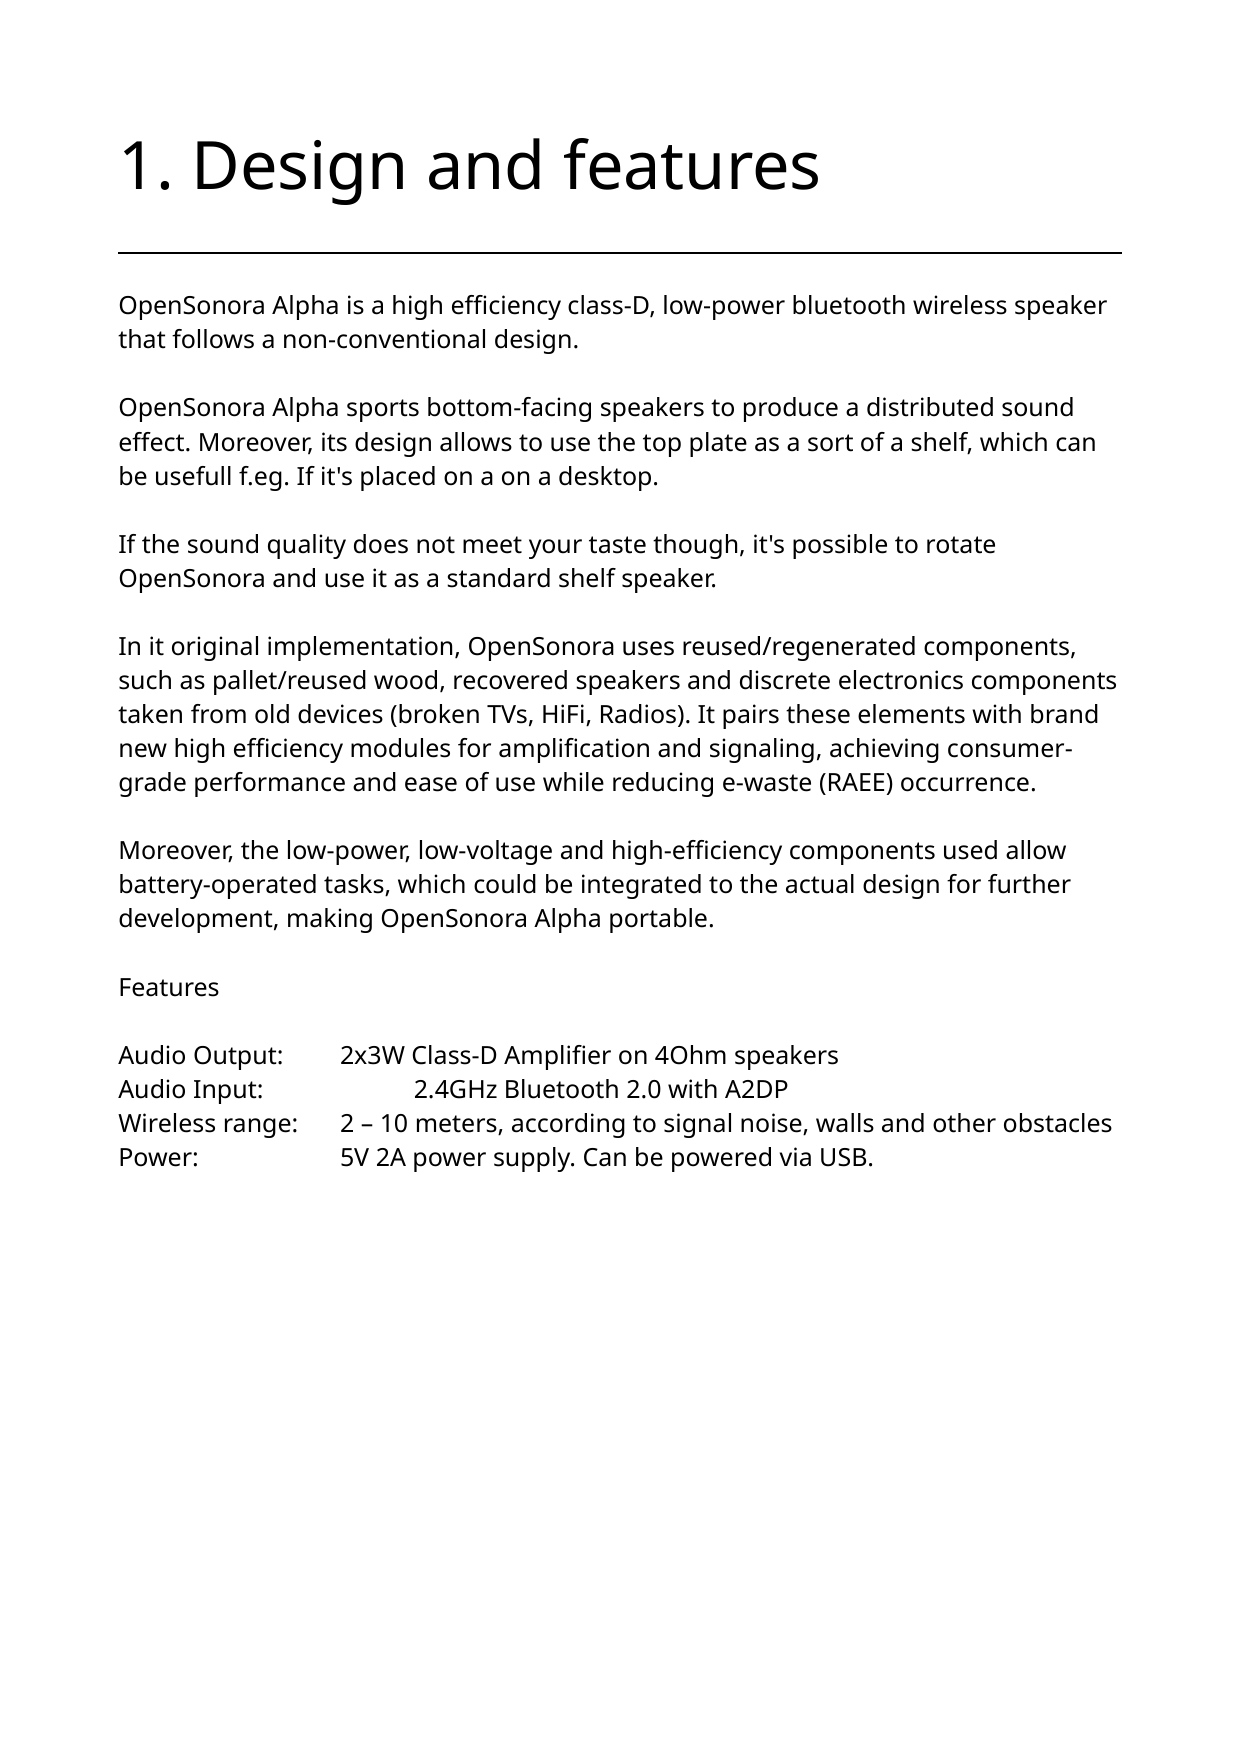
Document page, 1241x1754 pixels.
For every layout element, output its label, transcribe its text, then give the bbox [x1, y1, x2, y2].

text OpenSonora Alpha sports bottom-facing speakers to produce a distributed sound effect. Moreover, its design allows to use the top plate as a sort of a shelf, which can be usefull f.eg. If it's placed on a on a desktop. [118, 390, 1122, 492]
text Moreover, the low-power, low-voltage and high-efficiency components used allow battery-operated tasks, which could be integrated to the actual design for further development, making OpenSonora Alpha portable. [118, 833, 1122, 935]
text 1. Design and features [118, 118, 1122, 209]
text Features [118, 969, 1122, 1003]
text Audio Input: 2.4GHz Bluetooth 2.0 with A2DP [118, 1071, 1122, 1105]
text If the sound quality does not meet your taste though, it's possible to rotate OpenSonora and use it as a standard shelf speaker. [118, 526, 1122, 594]
text Audio Output: 2x3W Class-D Amplifier on 4Ohm speakers [118, 1037, 1122, 1071]
text OpenSonora Alpha is a high efficiency class-D, low-power bluetooth wireless speaker that follows a non-conventional design. [118, 288, 1122, 356]
text Wireless range: 2 – 10 meters, according to signal noise, walls and other obstacles [118, 1105, 1122, 1139]
text In it original implementation, OpenSonora uses reused/regenerated components, such as pallet/reused wood, recovered speakers and discrete electronics components taken from old devices (broken TVs, HiFi, Radios). It pairs these elements with brand new high efficiency modules for amplification and signaling, achieving consumer-grade performance and ease of use while reducing e-waste (RAEE) occurrence. [118, 628, 1122, 799]
text Power: 5V 2A power supply. Can be powered via USB. [118, 1139, 1122, 1173]
